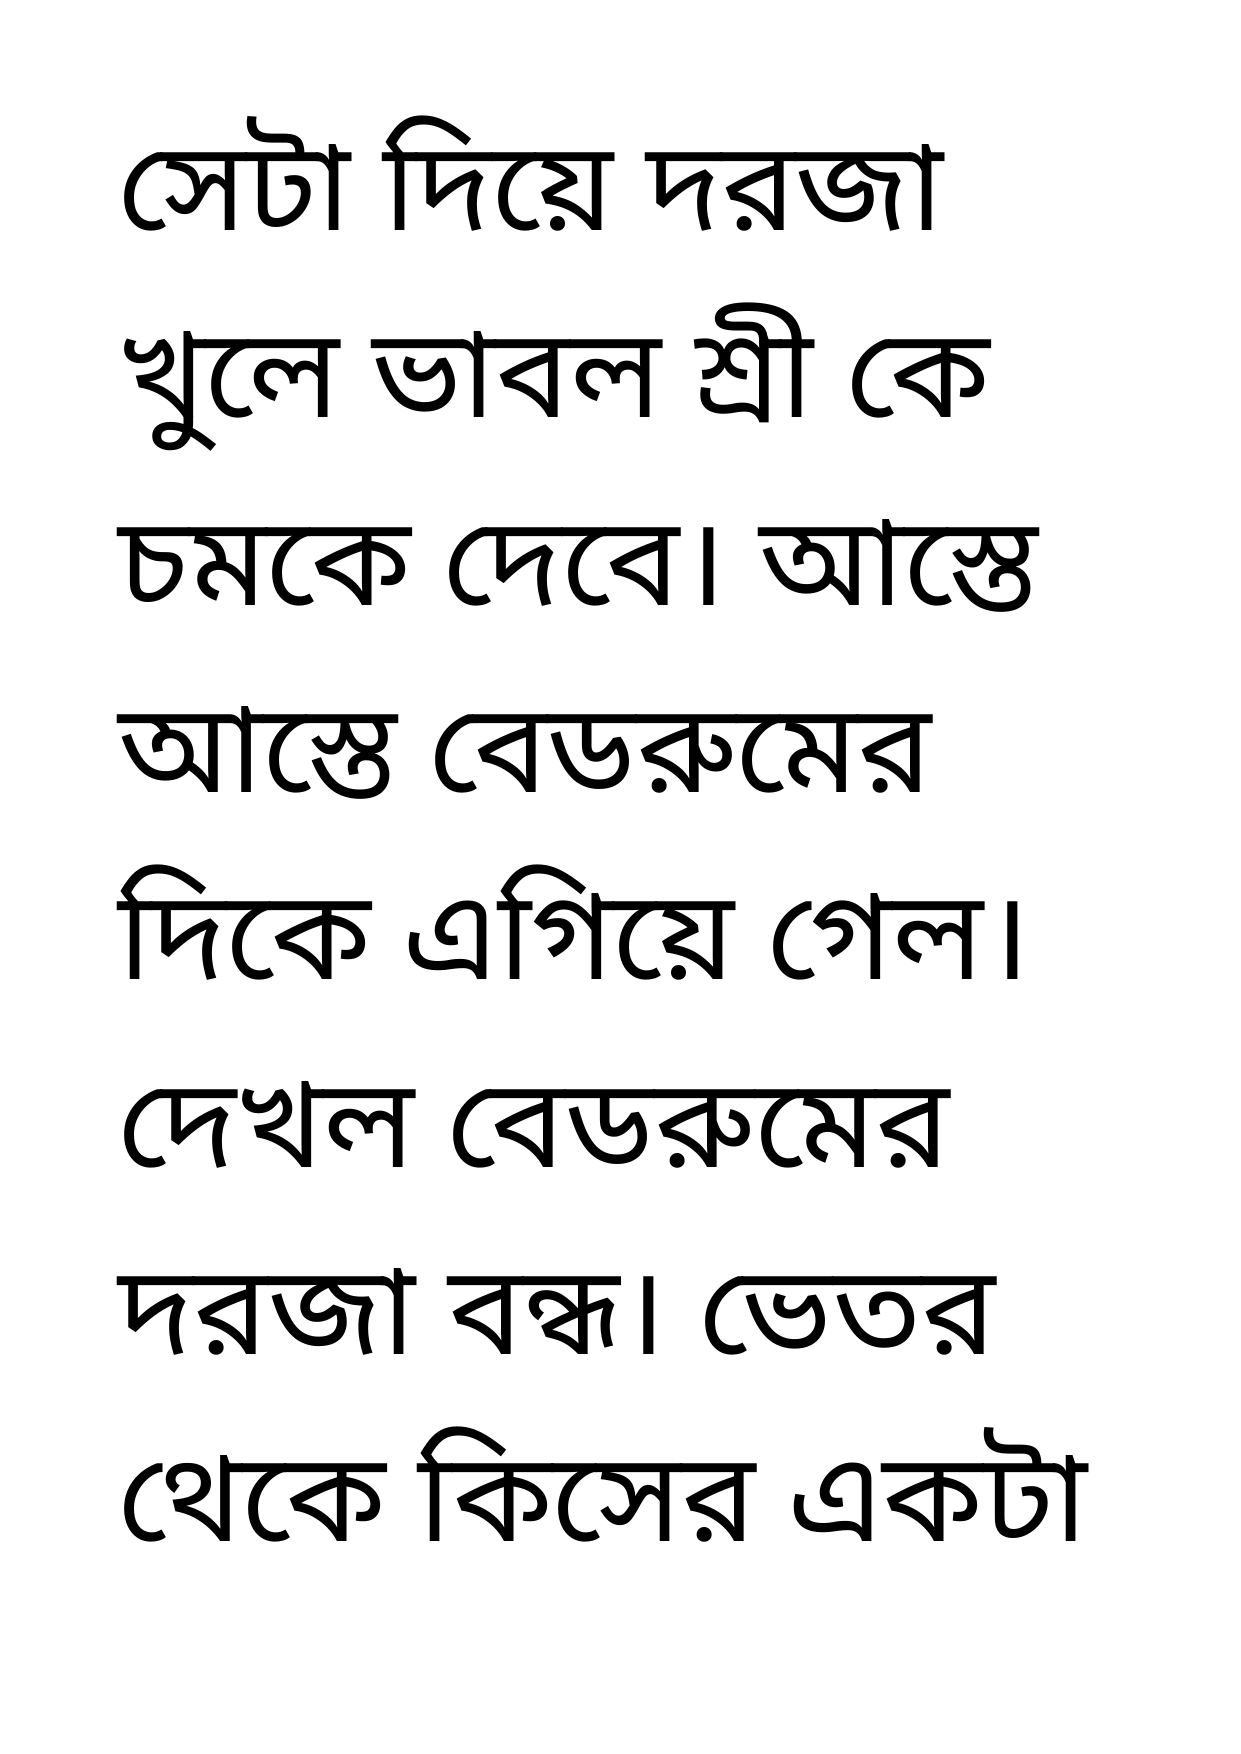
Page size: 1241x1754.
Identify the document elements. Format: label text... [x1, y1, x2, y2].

text সেটা দিয়ে দরজা খুলে ভাবল শ্রী কে চমকে দেবে। আস্তে আস্তে বেডরুমের দিকে এগিয়ে গেল। দেখল বেডরুমের দরজা বন্ধ। ভেতর থেকে কিসের একটা [118, 118, 1122, 1593]
